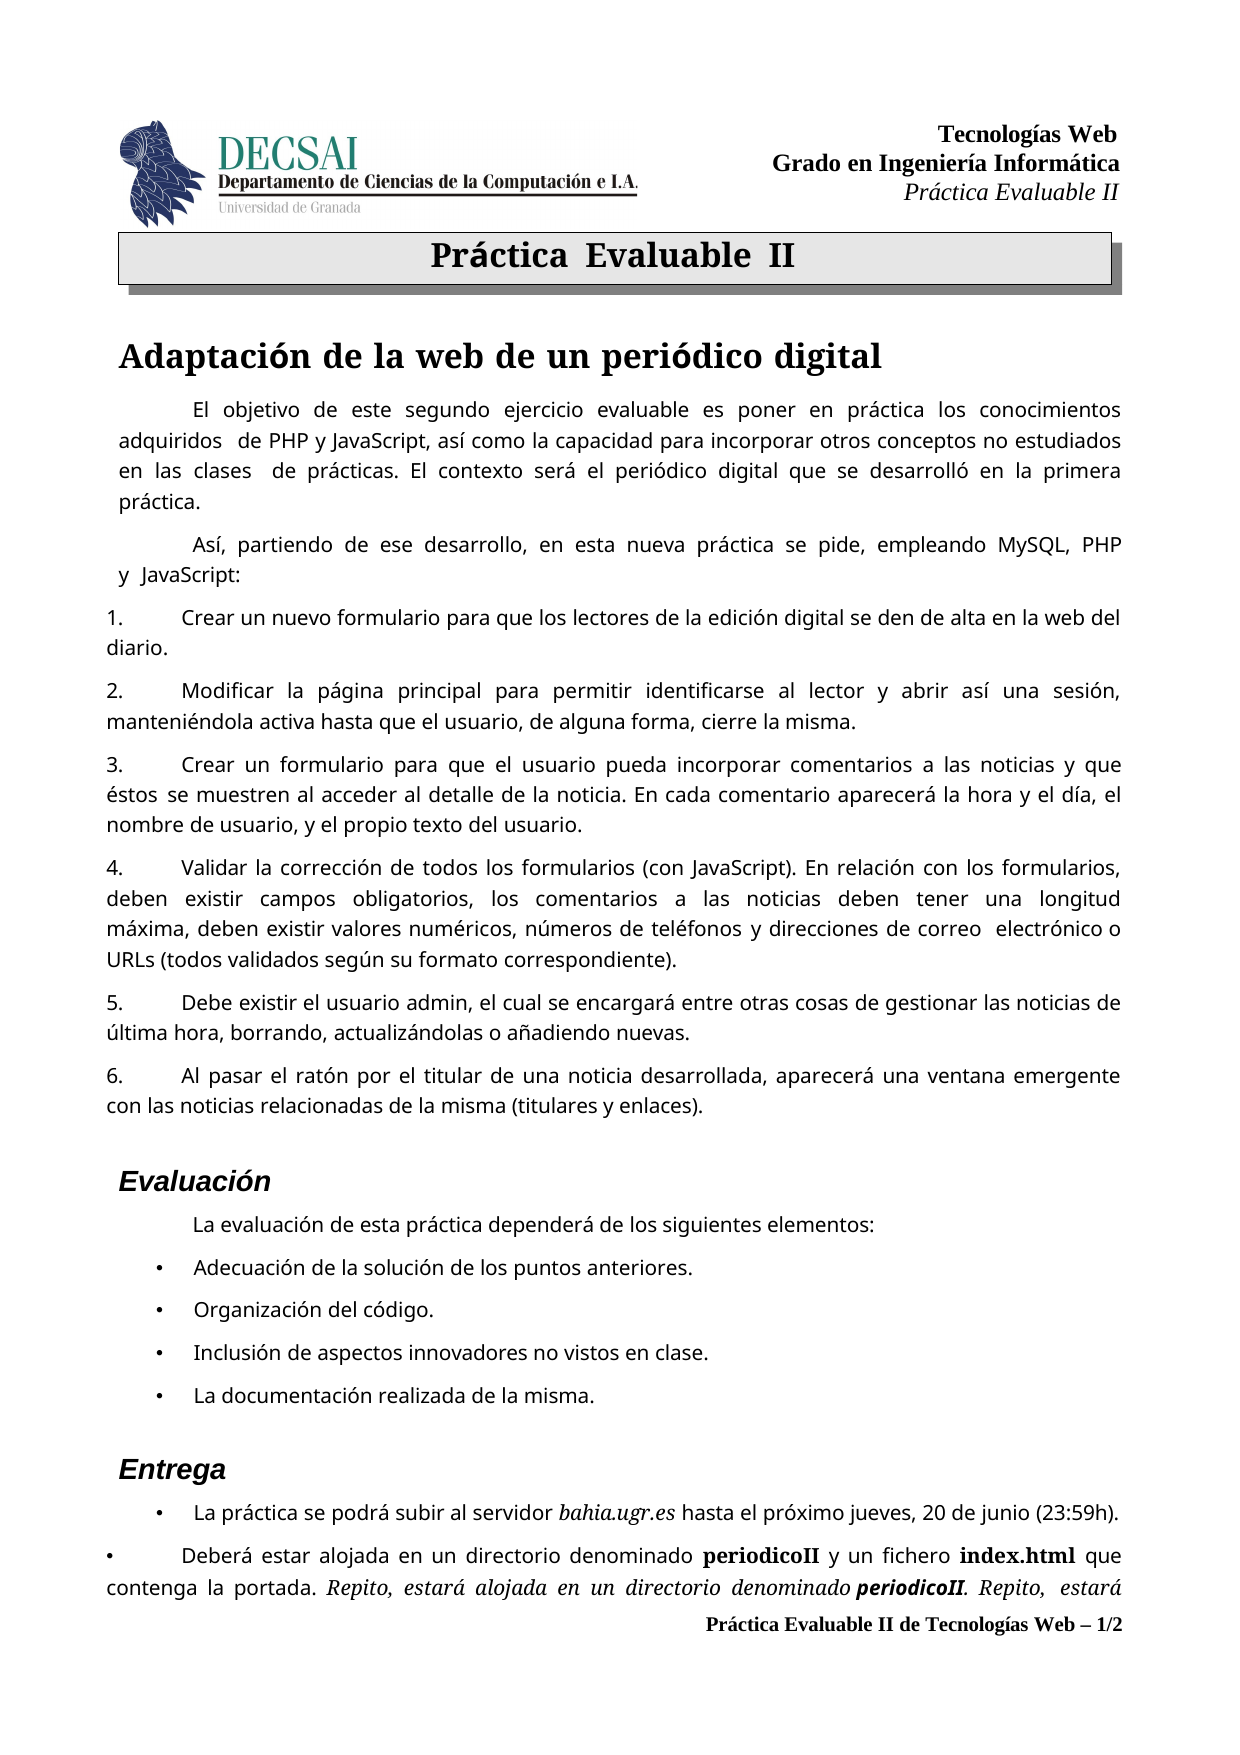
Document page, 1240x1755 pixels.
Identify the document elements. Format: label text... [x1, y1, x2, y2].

text El objetivo de este segundo ejercicio evaluable es poner en práctica los conocimientos adquiridos de PHP y JavaScript, así como la capacidad para incorporar otros conceptos no estudiados en las clases de prácticas. El contexto será el periódico digital que se desarrolló en la primera práctica. [118, 396, 1121, 515]
list Deberá estar alojada en un directorio denominado periodicoII y un fichero index.html que contenga la portada. Repito, estará alojada en un directorio denominado periodicoII. Repito, estará [106, 1541, 1122, 1601]
list Modificar la página principal para permitir identificarse al lector y abrir así una sesión, manteniéndola activa hasta que el usuario, de alguna forma, cierre la misma. [106, 676, 1122, 735]
list Crear un formulario para que el usuario pueda incorporar comentarios a las noticias y que éstos se muestren al acceder al detalle de la noticia. En cada comentario aparecerá la hora y el día, el nombre de usuario, y el propio texto del usuario. [106, 750, 1122, 839]
list Adecuación de la solución de los puntos anteriores. [156, 1253, 1133, 1281]
list Crear un nuevo formulario para que los lectores de la edición digital se den de alta en la web del diario. [106, 603, 1121, 662]
subtitle Entrega [118, 1452, 1133, 1486]
list La práctica se podrá subir al servidor bahia.ugr.es hasta el próximo jueves, 20 de junio (23:59h). [156, 1498, 1133, 1526]
text La evaluación de esta práctica dependerá de los siguientes elementos: [192, 1210, 1133, 1239]
list Debe existir el usuario admin, el cual se encargará entre otras cosas de gestionar las noticias de última hora, borrando, actualizándolas o añadiendo nuevas. [106, 988, 1122, 1047]
list Al pasar el ratón por el titular de una noticia desarrollada, aparecerá una ventana emergente con las noticias relacionadas de la misma (titulares y enlaces). [106, 1061, 1121, 1120]
text Adaptación de la web de un periódico digital [118, 332, 1133, 378]
list Validar la corrección de todos los formularios (con JavaScript). En relación con los formularios, deben existir campos obligatorios, los comentarios a las noticias deben tener una longitud máxima, deben existir valores numéricos, números de teléfonos y direcciones de correo electrónico o URLs (todos validados según su formato correspondiente). [106, 853, 1121, 973]
list Organización del código. [156, 1296, 1133, 1324]
list La documentación realizada de la misma. [156, 1381, 1133, 1409]
subtitle Evaluación [118, 1164, 1133, 1198]
text Así, partiendo de ese desarrollo, en esta nueva práctica se pide, empleando MySQL, PHP y JavaScript: [118, 530, 1122, 589]
list Inclusión de aspectos innovadores no vistos en clase. [156, 1338, 1133, 1367]
